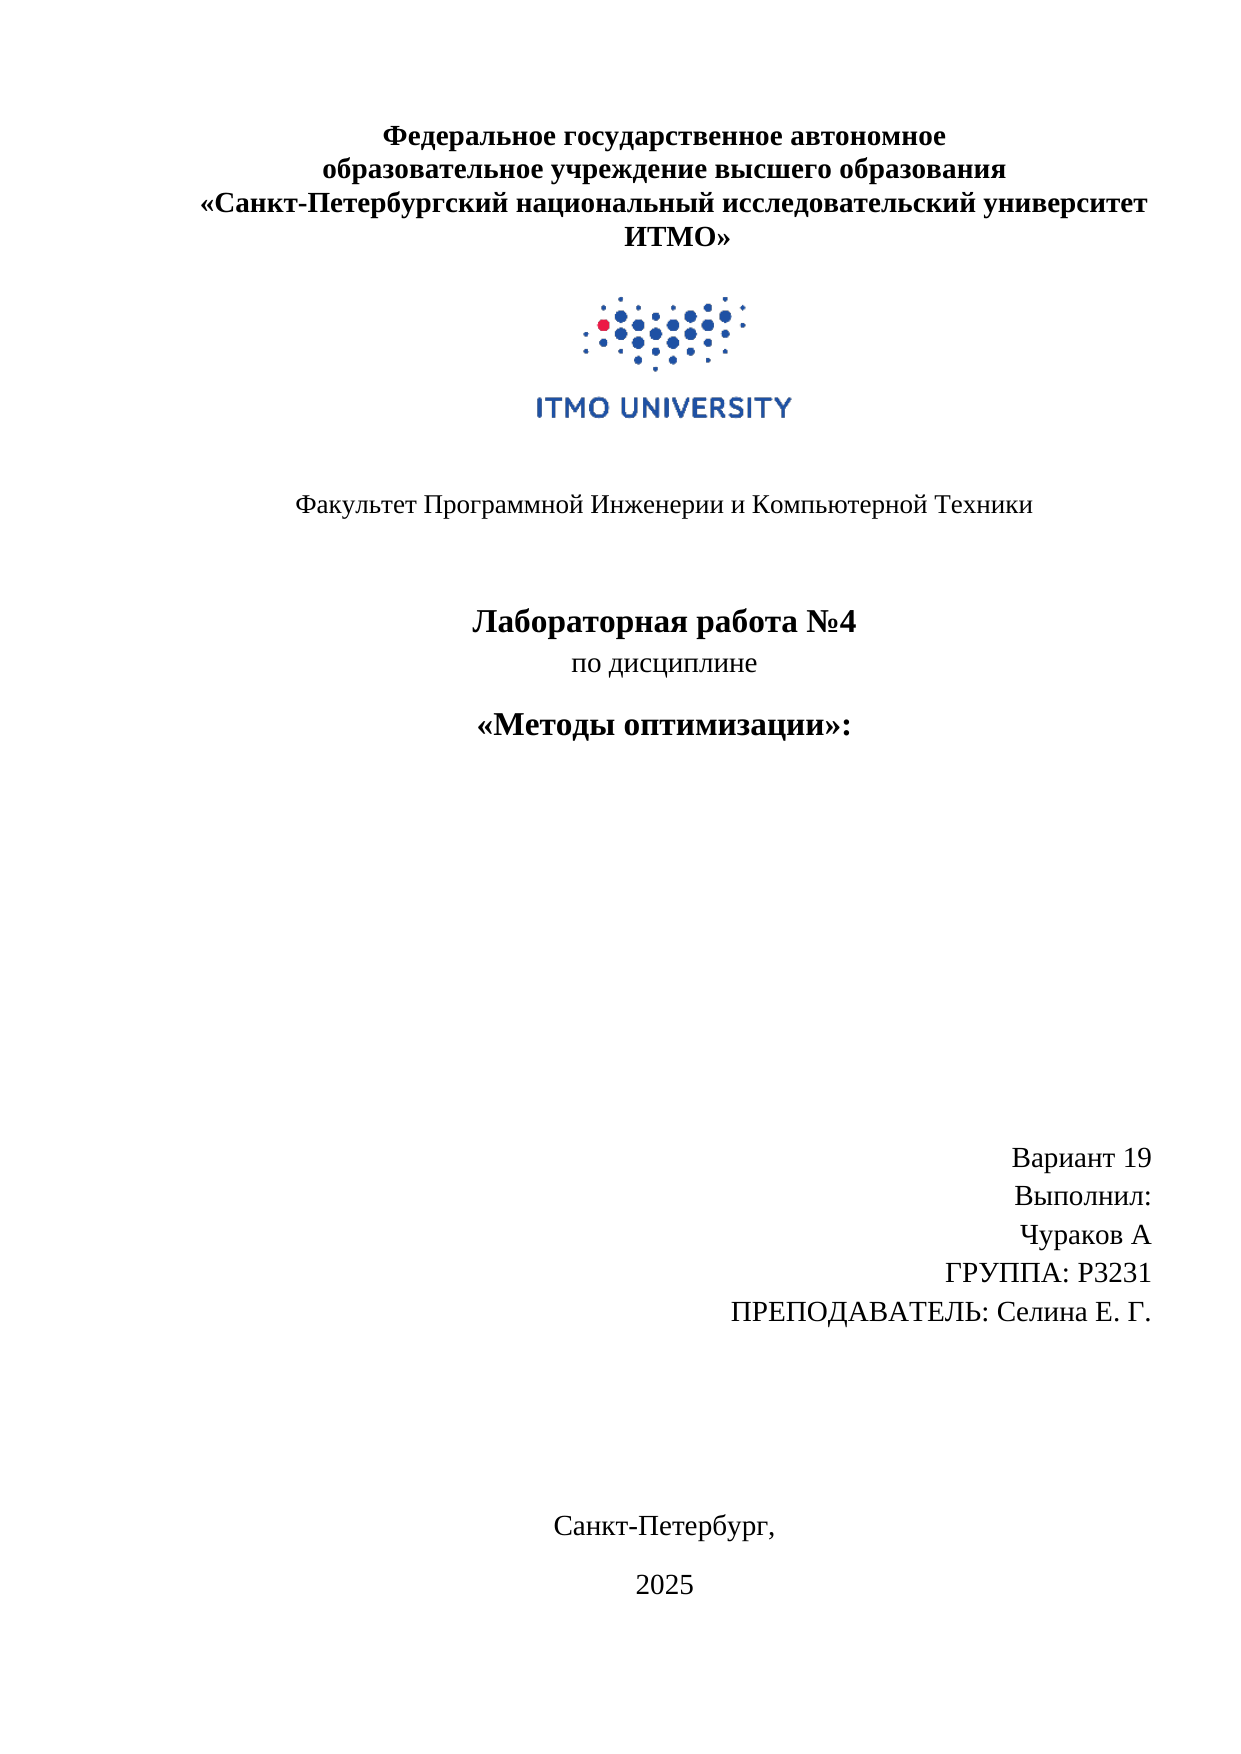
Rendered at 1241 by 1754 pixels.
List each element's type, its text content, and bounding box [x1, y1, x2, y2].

text ИТМО» [177, 219, 1152, 252]
text Факультет Программной Инженерии и Компьютерной Техники [177, 488, 1152, 519]
text «Методы оптимизации»: [177, 704, 1152, 743]
text Вариант 19 Выполнил: Чураков А ГРУППА: P3231 ПРЕПОДАВАТЕЛЬ: Селина Е. Г. [177, 1140, 1152, 1328]
text Лабораторная работа №4 по дисциплине [177, 602, 1152, 678]
text «Санкт-Петербургский национальный исследовательский университет [177, 185, 1152, 219]
text Федеральное государственное автономное [177, 118, 1152, 152]
picture [516, 252, 813, 463]
text Санкт-Петербург, [177, 1508, 1152, 1541]
text 2025 [177, 1567, 1152, 1601]
text образовательное учреждение высшего образования [177, 152, 1152, 185]
